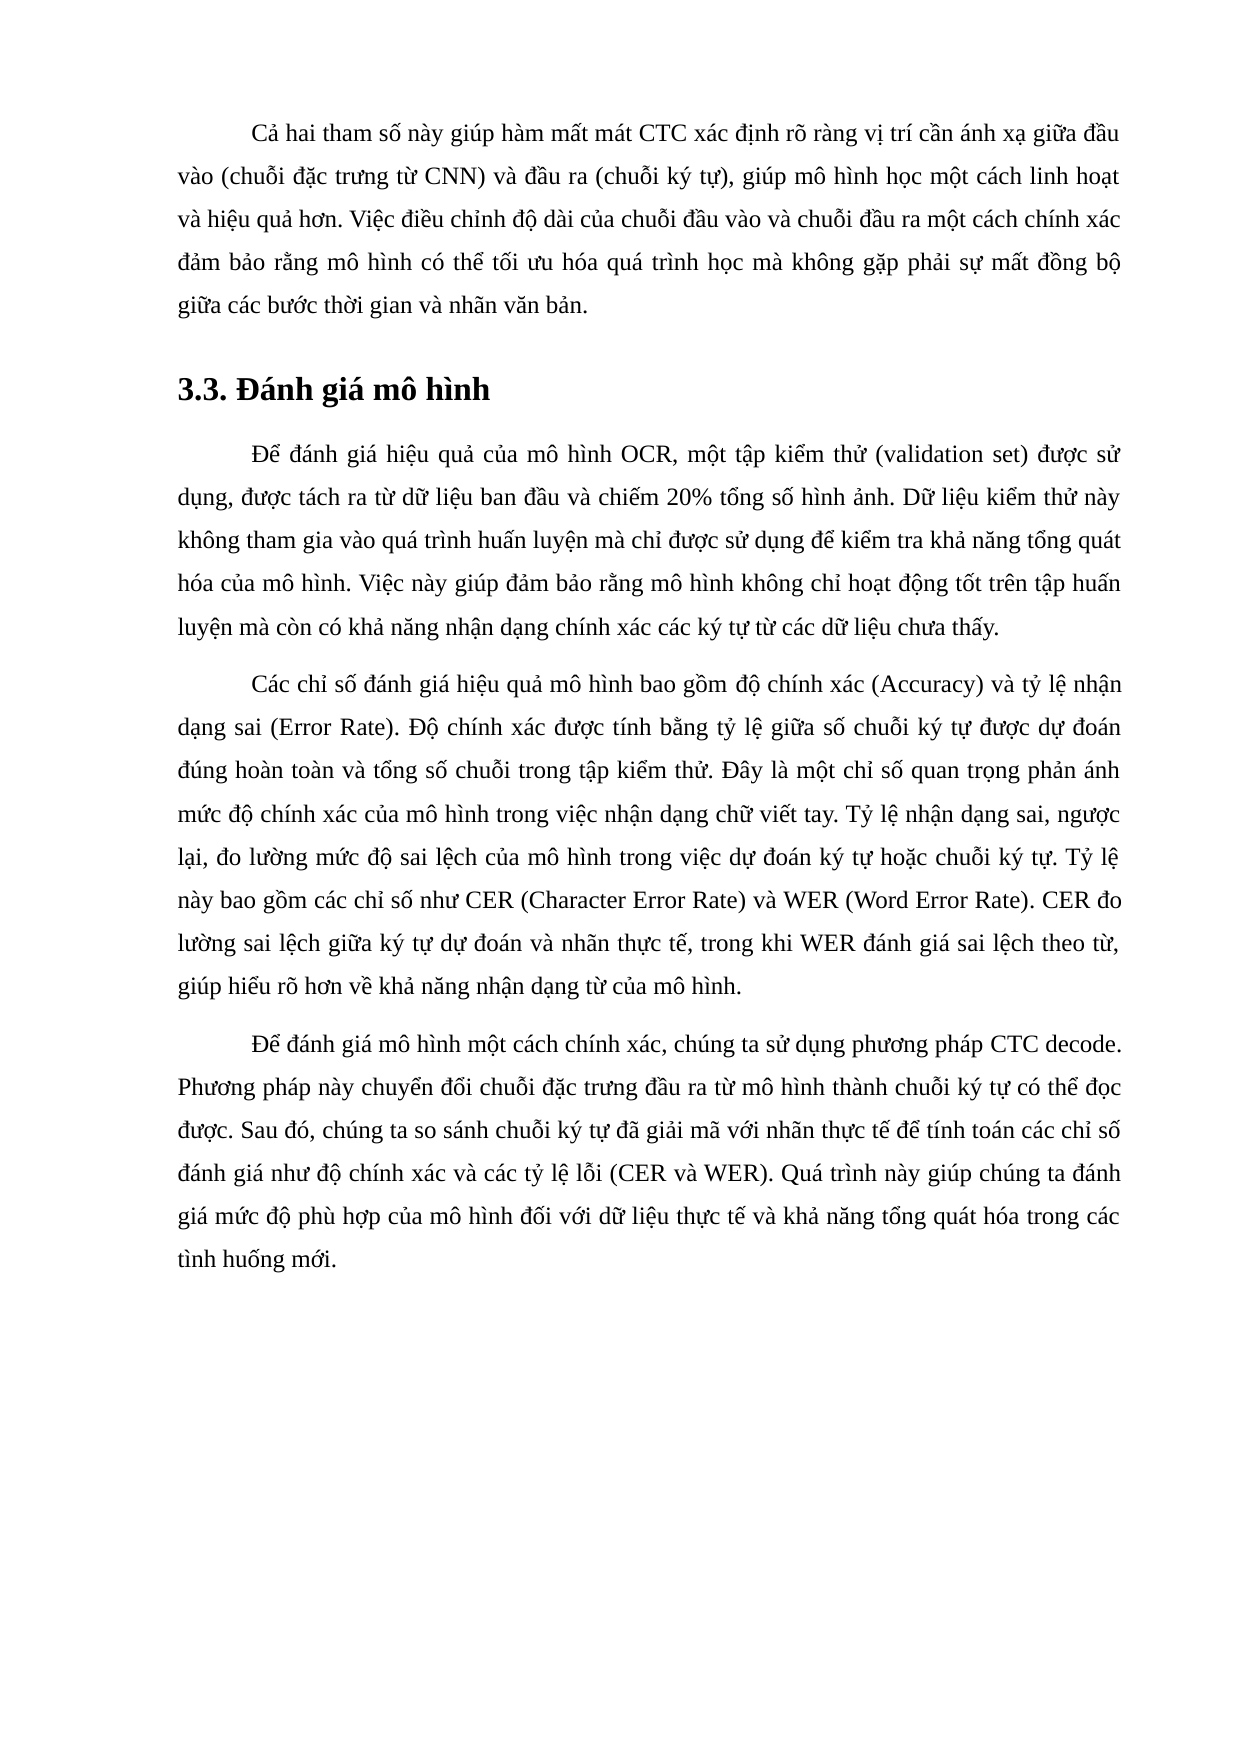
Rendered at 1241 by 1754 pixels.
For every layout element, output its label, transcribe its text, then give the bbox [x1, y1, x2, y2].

subtitle 3.3. Đánh giá mô hình [177, 369, 1122, 407]
text Để đánh giá mô hình một cách chính xác, chúng ta sử dụng phương pháp CTC decode. Phương pháp này chuyển đổi chuỗi đặc trưng đầu ra từ mô hình thành chuỗi ký tự có thể đọc được. Sau đó, chúng ta so sánh chuỗi ký tự đã giải mã với nhãn thực tế để tính toán các chỉ số đánh giá như độ chính xác và các tỷ lệ lỗi (CER và WER). Quá trình này giúp chúng ta đánh giá mức độ phù hợp của mô hình đối với dữ liệu thực tế và khả năng tổng quát hóa trong các tình huống mới. [177, 1029, 1122, 1273]
text Để đánh giá hiệu quả của mô hình OCR, một tập kiểm thử (validation set) được sử dụng, được tách ra từ dữ liệu ban đầu và chiếm 20% tổng số hình ảnh. Dữ liệu kiểm thử này không tham gia vào quá trình huấn luyện mà chỉ được sử dụng để kiểm tra khả năng tổng quát hóa của mô hình. Việc này giúp đảm bảo rằng mô hình không chỉ hoạt động tốt trên tập huấn luyện mà còn có khả năng nhận dạng chính xác các ký tự từ các dữ liệu chưa thấy. [177, 439, 1122, 640]
text Các chỉ số đánh giá hiệu quả mô hình bao gồm độ chính xác (Accuracy) và tỷ lệ nhận dạng sai (Error Rate). Độ chính xác được tính bằng tỷ lệ giữa số chuỗi ký tự được dự đoán đúng hoàn toàn và tổng số chuỗi trong tập kiểm thử. Đây là một chỉ số quan trọng phản ánh mức độ chính xác của mô hình trong việc nhận dạng chữ viết tay. Tỷ lệ nhận dạng sai, ngược lại, đo lường mức độ sai lệch của mô hình trong việc dự đoán ký tự hoặc chuỗi ký tự. Tỷ lệ này bao gồm các chỉ số như CER (Character Error Rate) và WER (Word Error Rate). CER đo lường sai lệch giữa ký tự dự đoán và nhãn thực tế, trong khi WER đánh giá sai lệch theo từ, giúp hiểu rõ hơn về khả năng nhận dạng từ của mô hình. [177, 669, 1122, 1000]
text Cả hai tham số này giúp hàm mất mát CTC xác định rõ ràng vị trí cần ánh xạ giữa đầu vào (chuỗi đặc trưng từ CNN) và đầu ra (chuỗi ký tự), giúp mô hình học một cách linh hoạt và hiệu quả hơn. Việc điều chỉnh độ dài của chuỗi đầu vào và chuỗi đầu ra một cách chính xác đảm bảo rằng mô hình có thể tối ưu hóa quá trình học mà không gặp phải sự mất đồng bộ giữa các bước thời gian và nhãn văn bản. [177, 118, 1122, 319]
